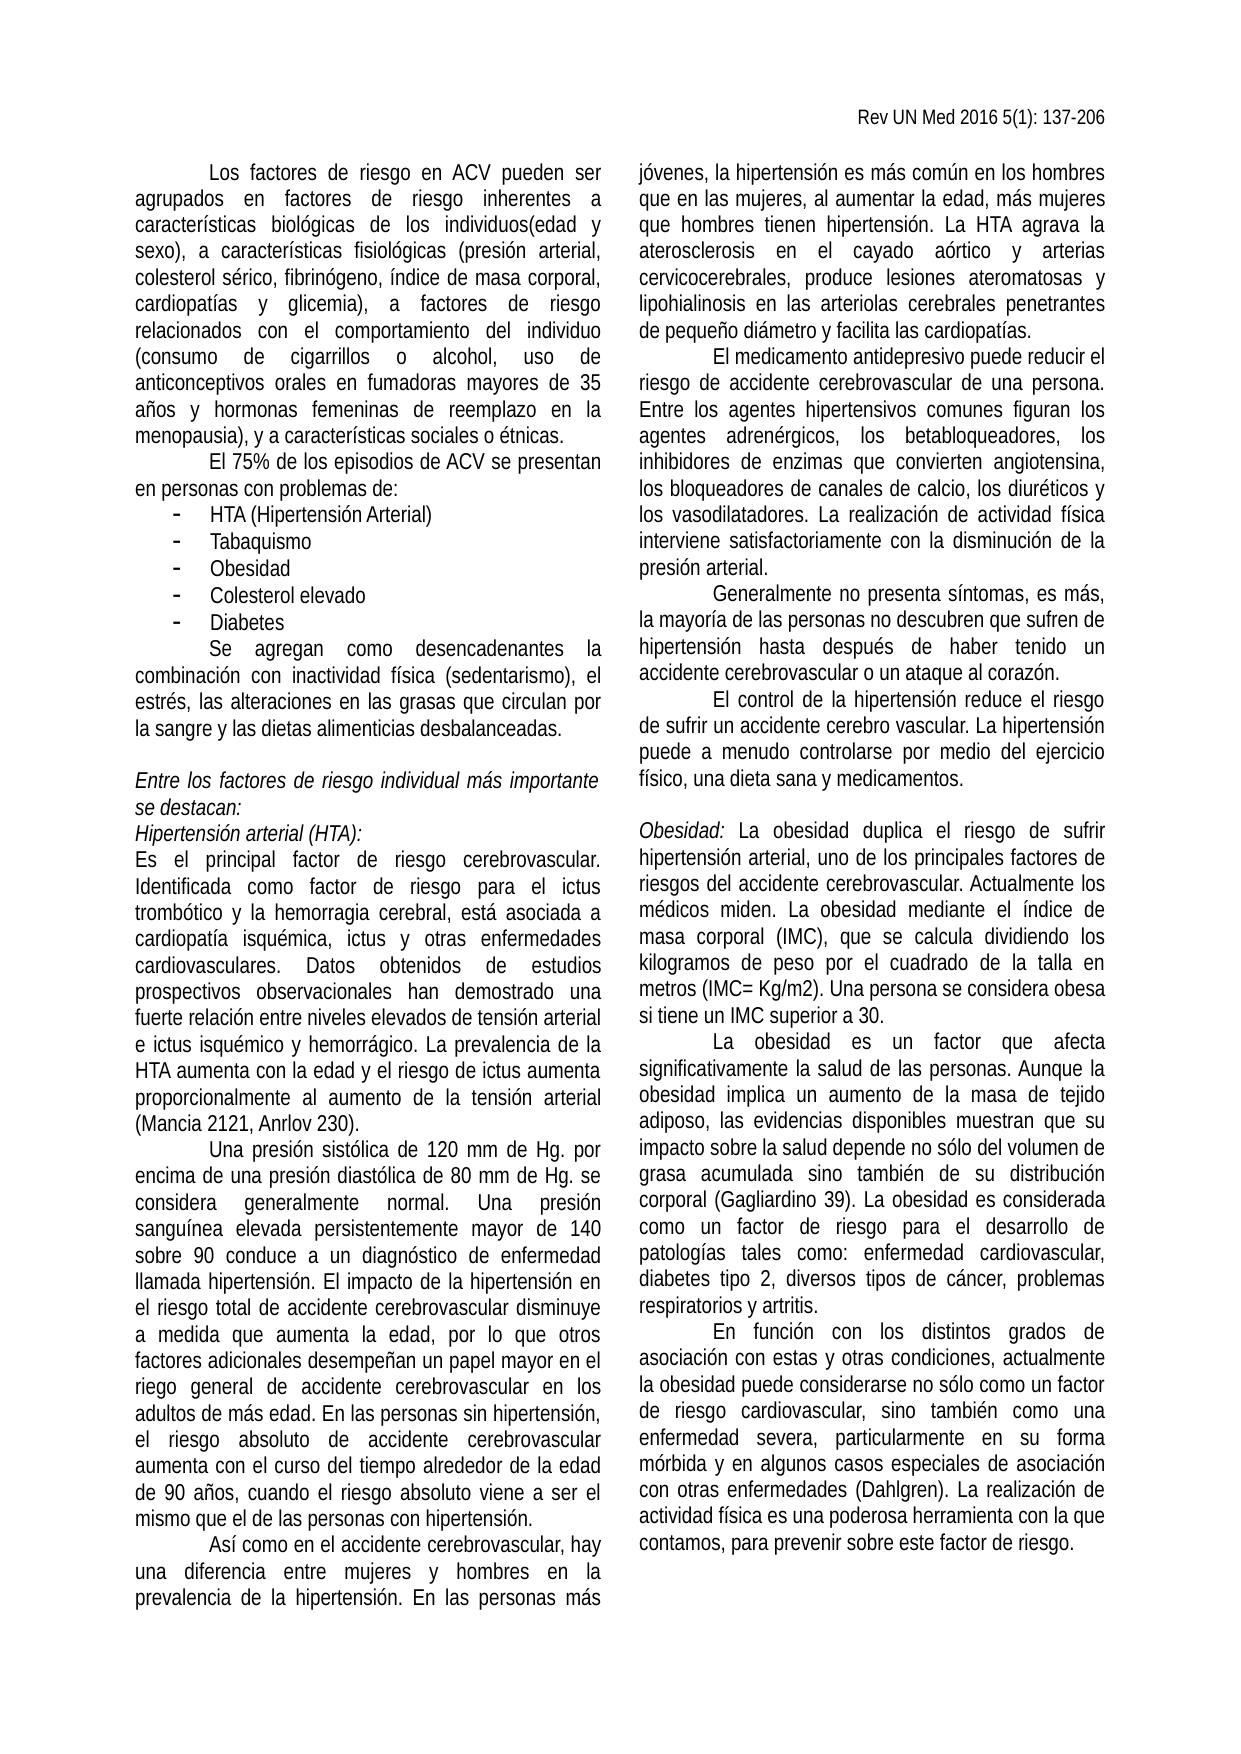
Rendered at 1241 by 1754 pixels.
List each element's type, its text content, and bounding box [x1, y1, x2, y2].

text Hipertensión arterial (HTA): [135, 820, 601, 846]
text Entre los factores de riesgo individual más importante se destacan: [135, 767, 601, 820]
text Una presión sistólica de 120 mm de Hg. por encima de una presión diastólica de 80 mm de Hg. se considera generalmente normal. Una presión sanguínea elevada persistentemente mayor de 140 sobre 90 conduce a un diagnóstico de enfermedad llamada hipertensión. El impacto de la hipertensión en el riesgo total de accidente cerebrovascular disminuye a medida que aumenta la edad, por lo que otros factores adicionales desempeñan un papel mayor en el riego general de accidente cerebrovascular en los adultos de más edad. En las personas sin hipertensión, el riesgo absoluto de accidente cerebrovascular aumenta con el curso del tiempo alrededor de la edad de 90 años, cuando el riesgo absoluto viene a ser el mismo que el de las personas con hipertensión. [135, 1136, 601, 1531]
list HTA (Hipertensión Arterial) [172, 501, 601, 528]
text El 75% de los episodios de ACV se presentan en personas con problemas de: [135, 448, 601, 501]
list Obesidad [172, 555, 601, 582]
text En función con los distintos grados de asociación con estas y otras condiciones, actualmente la obesidad puede considerarse no sólo como un factor de riesgo cardiovascular, sino también como una enfermedad severa, particularmente en su forma mórbida y en algunos casos especiales de asociación con otras enfermedades (Dahlgren). La realización de actividad física es una poderosa herramienta con la que contamos, para prevenir sobre este factor de riesgo. [639, 1318, 1105, 1555]
text La obesidad es un factor que afecta significativamente la salud de las personas. Aunque la obesidad implica un aumento de la masa de tejido adiposo, las evidencias disponibles muestran que su impacto sobre la salud depende no sólo del volumen de grasa acumulada sino también de su distribución corporal (Gagliardino 39). La obesidad es considerada como un factor de riesgo para el desarrollo de patologías tales como: enfermedad cardiovascular, diabetes tipo 2, diversos tipos de cáncer, problemas respiratorios y artritis. [639, 1028, 1105, 1318]
list Tabaquismo [172, 528, 601, 555]
list Colesterol elevado [172, 582, 601, 608]
text jóvenes, la hipertensión es más común en los hombres que en las mujeres, al aumentar la edad, más mujeres que hombres tienen hipertensión. La HTA agrava la aterosclerosis en el cayado aórtico y arterias cervicocerebrales, produce lesiones ateromatosas y lipohialinosis en las arteriolas cerebrales penetrantes de pequeño diámetro y facilita las cardiopatías. [639, 158, 1105, 343]
text Los factores de riesgo en ACV pueden ser agrupados en factores de riesgo inherentes a características biológicas de los individuos(edad y sexo), a características fisiológicas (presión arterial, colesterol sérico, fibrinógeno, índice de masa corporal, cardiopatías y glicemia), a factores de riesgo relacionados con el comportamiento del individuo (consumo de cigarrillos o alcohol, uso de anticonceptivos orales en fumadoras mayores de 35 años y hormonas femeninas de reemplazo en la menopausia), y a características sociales o étnicas. [135, 158, 601, 448]
text El control de la hipertensión reduce el riesgo de sufrir un accidente cerebro vascular. La hipertensión puede a menudo controlarse por medio del ejercicio físico, una dieta sana y medicamentos. [639, 686, 1105, 791]
text Obesidad: La obesidad duplica el riesgo de sufrir hipertensión arterial, uno de los principales factores de riesgos del accidente cerebrovascular. Actualmente los médicos miden. La obesidad mediante el índice de masa corporal (IMC), que se calcula dividiendo los kilogramos de peso por el cuadrado de la talla en metros (IMC= Kg/m2). Una persona se considera obesa si tiene un IMC superior a 30. [639, 817, 1105, 1028]
text Generalmente no presenta síntomas, es más, la mayoría de las personas no descubren que sufren de hipertensión hasta después de haber tenido un accidente cerebrovascular o un ataque al corazón. [639, 580, 1105, 686]
text Es el principal factor de riesgo cerebrovascular. Identificada como factor de riesgo para el ictus trombótico y la hemorragia cerebral, está asociada a cardiopatía isquémica, ictus y otras enfermedades cardiovasculares. Datos obtenidos de estudios prospectivos observacionales han demostrado una fuerte relación entre niveles elevados de tensión arterial e ictus isquémico y hemorrágico. La prevalencia de la HTA aumenta con la edad y el riesgo de ictus aumenta proporcionalmente al aumento de la tensión arterial (Mancia 2121, Anrlov 230). [135, 846, 601, 1136]
text Se agregan como desencadenantes la combinación con inactividad física (sedentarismo), el estrés, las alteraciones en las grasas que circulan por la sangre y las dietas alimenticias desbalanceadas. [135, 635, 601, 741]
list Diabetes [172, 608, 601, 635]
text Así como en el accidente cerebrovascular, hay una diferencia entre mujeres y hombres en la prevalencia de la hipertensión. En las personas más [135, 1531, 601, 1611]
text El medicamento antidepresivo puede reducir el riesgo de accidente cerebrovascular de una persona. Entre los agentes hipertensivos comunes figuran los agentes adrenérgicos, los betabloqueadores, los inhibidores de enzimas que convierten angiotensina, los bloqueadores de canales de calcio, los diuréticos y los vasodilatadores. La realización de actividad física interviene satisfactoriamente con la disminución de la presión arterial. [639, 343, 1105, 580]
